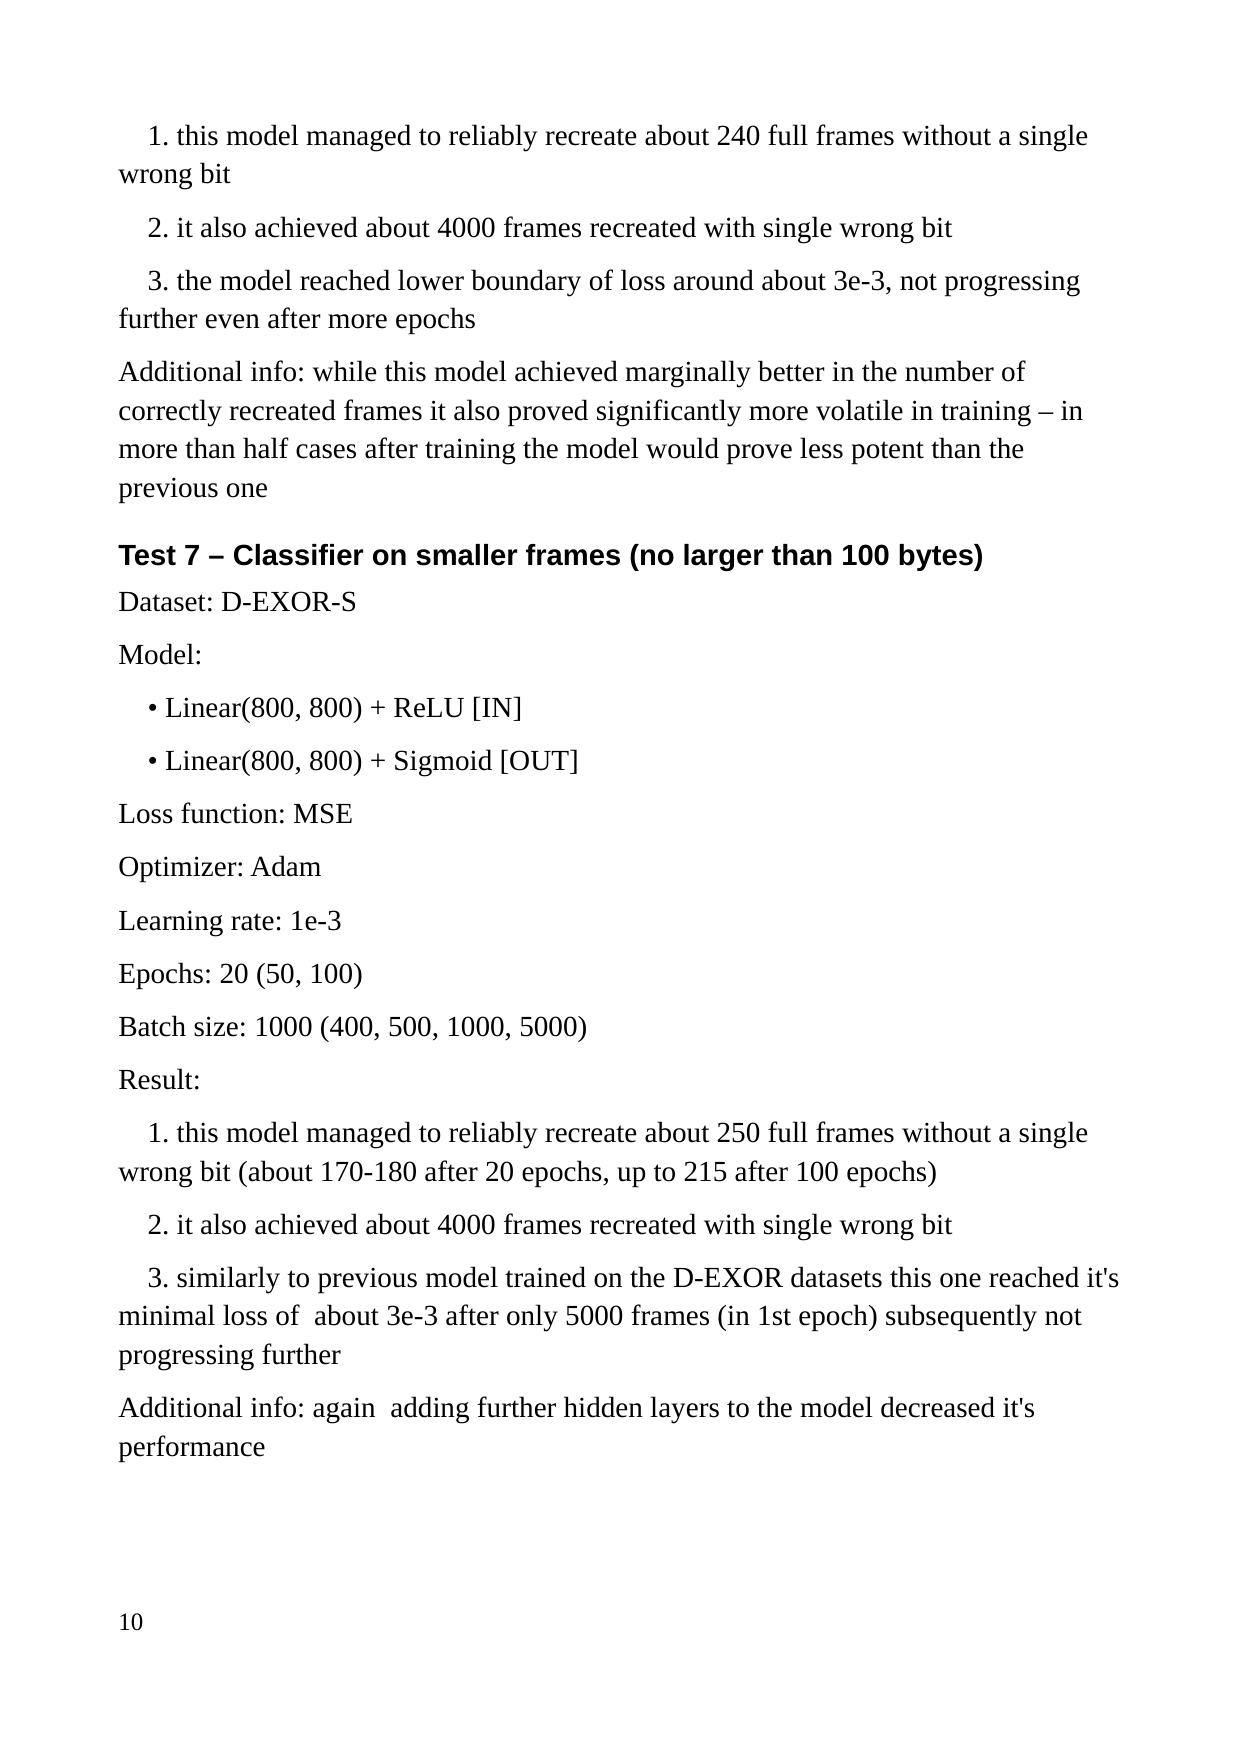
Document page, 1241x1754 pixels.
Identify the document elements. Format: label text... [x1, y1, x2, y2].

text 1. this model managed to reliably recreate about 250 full frames without a single wrong bit (about 170-180 after 20 epochs, up to 215 after 100 epochs) [118, 1115, 1122, 1187]
text Additional info: while this model achieved marginally better in the number of correctly recreated frames it also proved significantly more volatile in training – in more than half cases after training the model would prove less potent than the previous one [118, 354, 1122, 504]
text Learning rate: 1e-3 [118, 903, 1122, 936]
text 3. similarly to previous model trained on the D-EXOR datasets this one reached it's minimal loss of about 3e-3 after only 5000 frames (in 1st epoch) subsequently not progressing further [118, 1260, 1122, 1371]
text • Linear(800, 800) + Sigmoid [OUT] [118, 743, 1122, 777]
text Model: [118, 637, 1122, 671]
text Dataset: D-EXOR-S [118, 584, 1122, 617]
text 2. it also achieved about 4000 frames recreated with single wrong bit [118, 1207, 1122, 1240]
text Loss function: MSE [118, 796, 1122, 830]
text Optimizer: Adam [118, 849, 1122, 883]
text Epochs: 20 (50, 100) [118, 956, 1122, 989]
text 2. it also achieved about 4000 frames recreated with single wrong bit [118, 210, 1122, 243]
subtitle Test 7 – Classifier on smaller frames (no larger than 100 bytes) [118, 538, 1122, 571]
text Result: [118, 1062, 1122, 1096]
text 1. this model managed to reliably recreate about 240 full frames without a single wrong bit [118, 118, 1122, 190]
text Batch size: 1000 (400, 500, 1000, 5000) [118, 1009, 1122, 1042]
text • Linear(800, 800) + ReLU [IN] [118, 690, 1122, 724]
text Additional info: again adding further hidden layers to the model decreased it's performance [118, 1390, 1122, 1462]
text 3. the model reached lower boundary of loss around about 3e-3, not progressing further even after more epochs [118, 263, 1122, 335]
